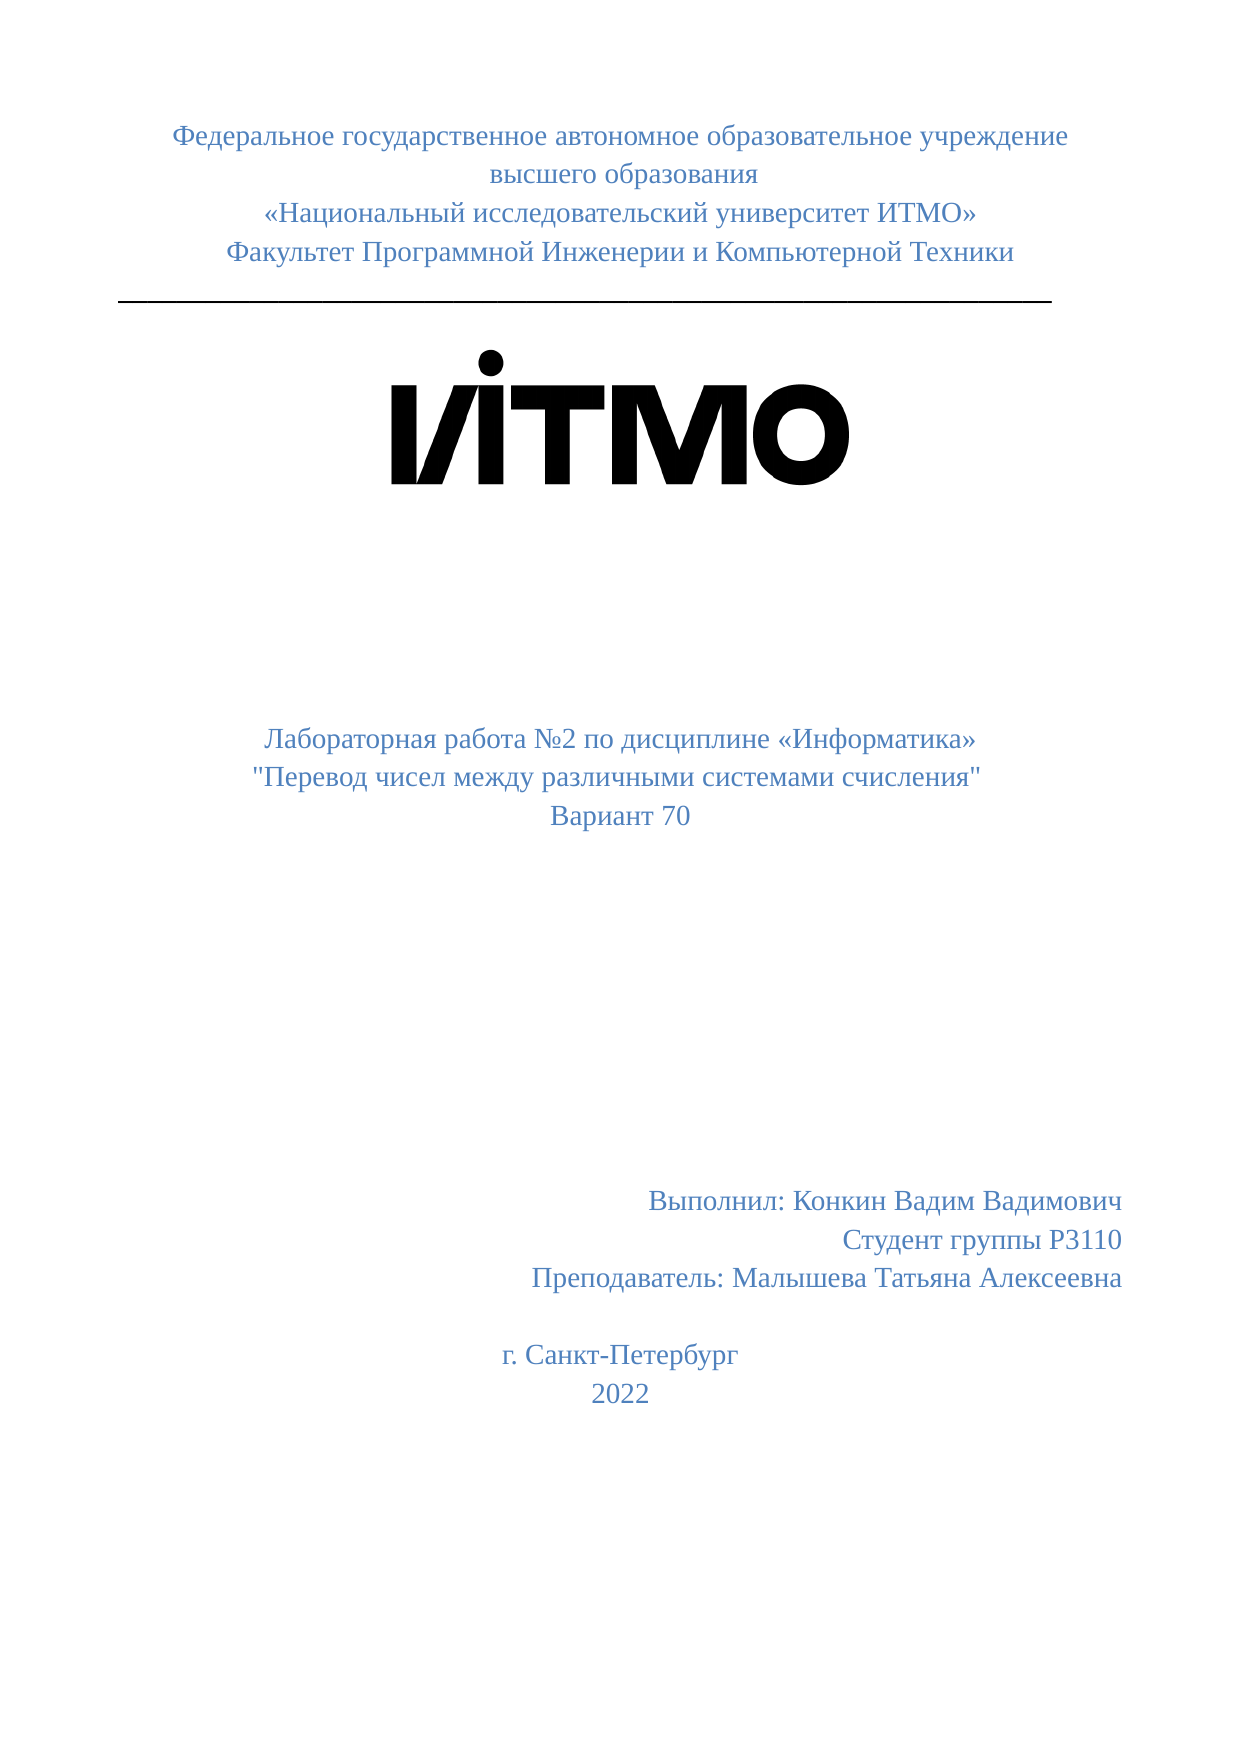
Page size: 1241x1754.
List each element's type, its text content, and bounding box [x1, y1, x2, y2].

text Лабораторная работа №2 по дисциплине «Информатика» [118, 721, 1122, 754]
text Студент группы P3110 [118, 1222, 1122, 1255]
text Преподаватель: Малышева Татьяна Алексеевна [118, 1260, 1122, 1294]
text Выполнил: Конкин Вадим Вадимович [118, 1183, 1122, 1217]
text «Национальный исследовательский университет ИТМО» [118, 195, 1122, 229]
picture [369, 310, 871, 524]
text г. Санкт-Петербург [118, 1337, 1122, 1371]
text "Перевод чисел между различными системами счисления" [118, 759, 1122, 793]
text ________________________________________________________________ [118, 272, 1122, 306]
text Факультет Программной Инженерии и Компьютерной Техники [118, 234, 1122, 267]
text Федеральное государственное автономное образовательное учреждение [118, 118, 1122, 152]
text 2022 [118, 1376, 1122, 1409]
text высшего образования [118, 157, 1122, 190]
text Вариант 70 [118, 798, 1122, 831]
